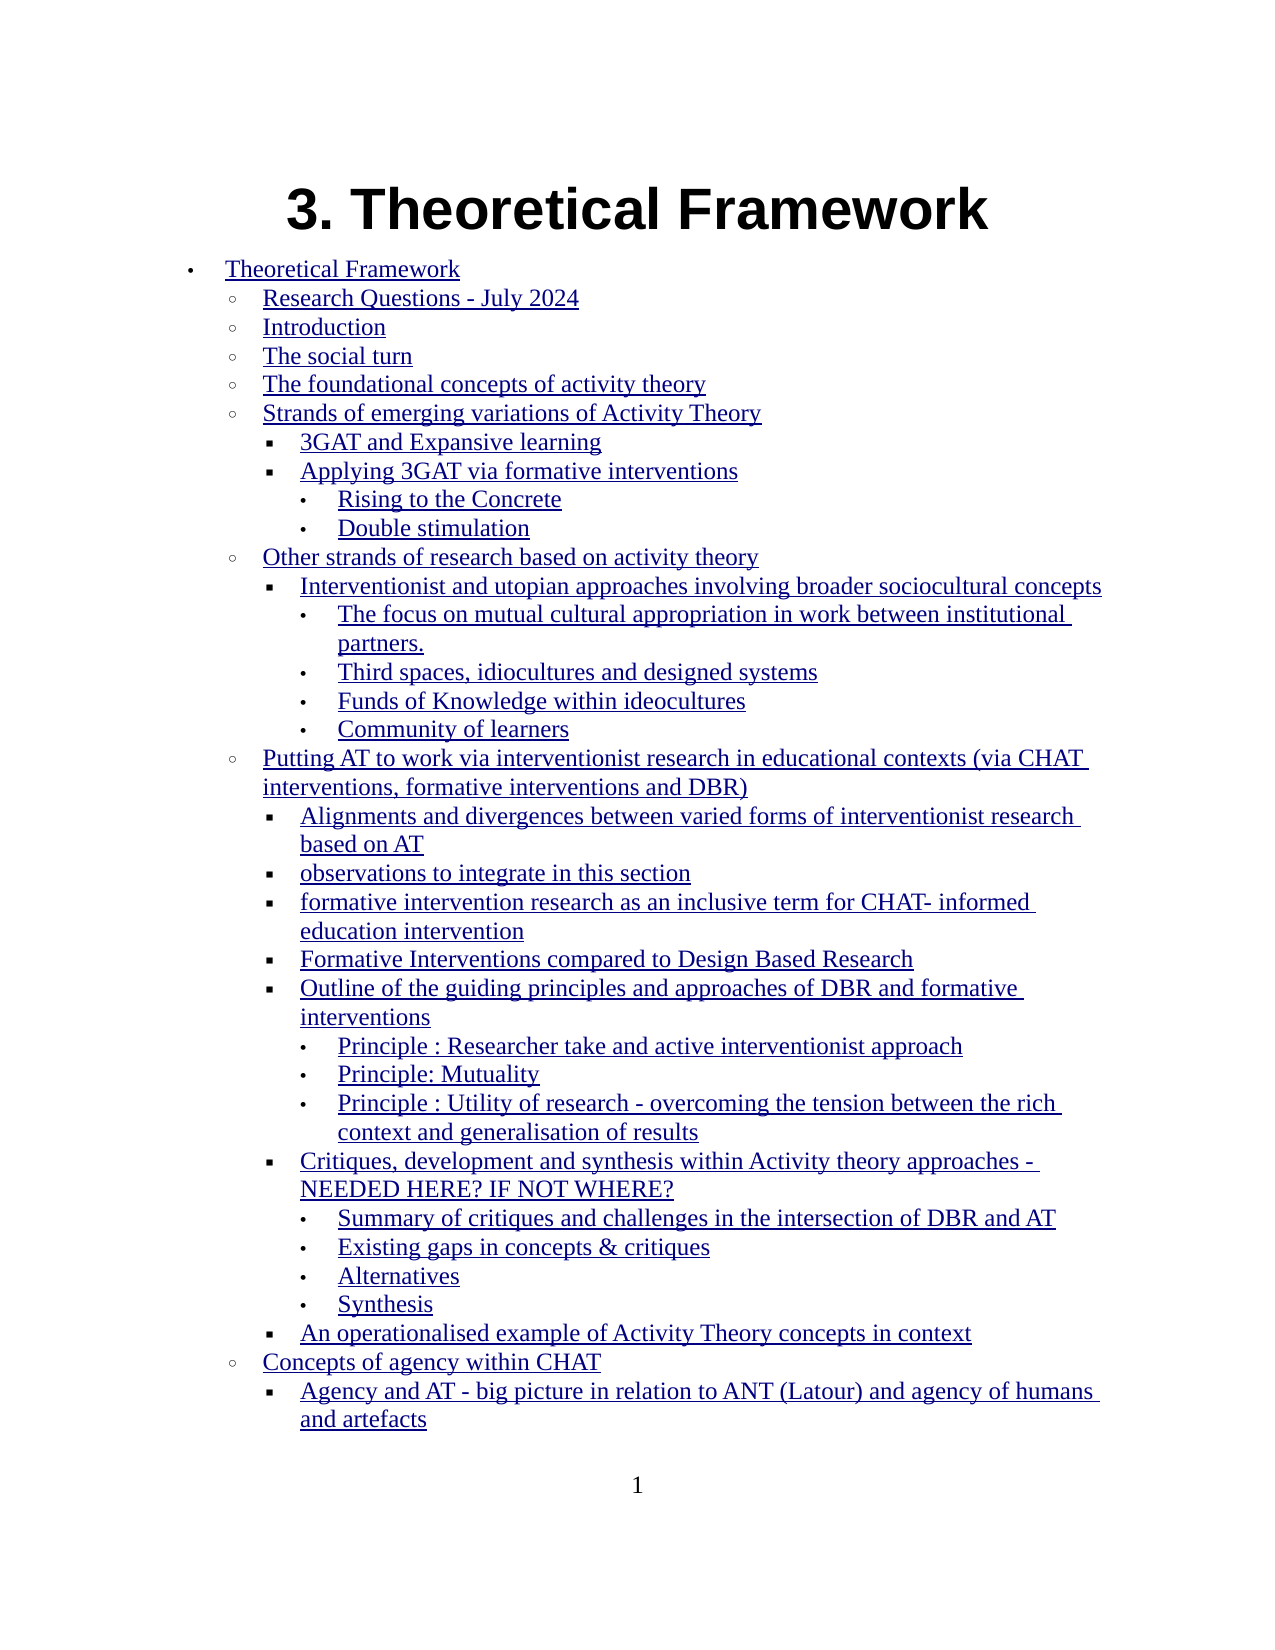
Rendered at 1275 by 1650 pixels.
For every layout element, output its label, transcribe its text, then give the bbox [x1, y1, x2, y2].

list Other strands of research based on activity theory [225, 542, 1125, 571]
list Rising to the Concrete [300, 484, 1125, 513]
list Synthesis [300, 1289, 1125, 1318]
list Principle: Mutuality [300, 1059, 1125, 1088]
list The social turn [225, 341, 1125, 369]
list The foundational concepts of activity theory [225, 369, 1125, 398]
list Strands of emerging variations of Activity Theory [225, 398, 1125, 427]
list Community of learners [300, 714, 1125, 743]
list An operationalised example of Activity Theory concepts in context [262, 1318, 1125, 1347]
list formative intervention research as an inclusive term for CHAT- informed education intervention [262, 887, 1125, 944]
list Principle : Utility of research - overcoming the tension between the rich context and generalisation of results [300, 1088, 1125, 1146]
list Formative Interventions compared to Design Based Research [262, 944, 1125, 973]
list Third spaces, idiocultures and designed systems [300, 657, 1125, 686]
list Research Questions - July 2024 [225, 283, 1125, 312]
list Summary of critiques and challenges in the intersection of DBR and AT [300, 1203, 1125, 1232]
list Double stimulation [300, 513, 1125, 542]
list 3GAT and Expansive learning [262, 427, 1125, 456]
list Agency and AT - big picture in relation to ANT (Latour) and agency of humans and artefacts [262, 1376, 1125, 1433]
list Alternatives [300, 1261, 1125, 1289]
title 3. Theoretical Framework [150, 175, 1125, 242]
list Existing gaps in concepts & critiques [300, 1232, 1125, 1261]
list The focus on mutual cultural appropriation in work between institutional partners. [300, 599, 1125, 657]
list Introduction [225, 312, 1125, 341]
list Concepts of agency within CHAT [225, 1347, 1125, 1376]
list Putting AT to work via interventionist research in educational contexts (via CHAT interventions, formative interventions and DBR) [225, 743, 1125, 801]
list Theoretical Framework [187, 254, 1125, 283]
list Interventionist and utopian approaches involving broader sociocultural concepts [262, 571, 1125, 599]
list Outline of the guiding principles and approaches of DBR and formative interventions [262, 973, 1125, 1031]
list Alignments and divergences between varied forms of interventionist research based on AT [262, 801, 1125, 858]
list Funds of Knowledge within ideocultures [300, 686, 1125, 714]
list observations to integrate in this section [262, 858, 1125, 887]
list Principle : Researcher take and active interventionist approach [300, 1031, 1125, 1059]
list Critiques, development and synthesis within Activity theory approaches - NEEDED HERE? IF NOT WHERE? [262, 1146, 1125, 1203]
list Applying 3GAT via formative interventions [262, 456, 1125, 484]
